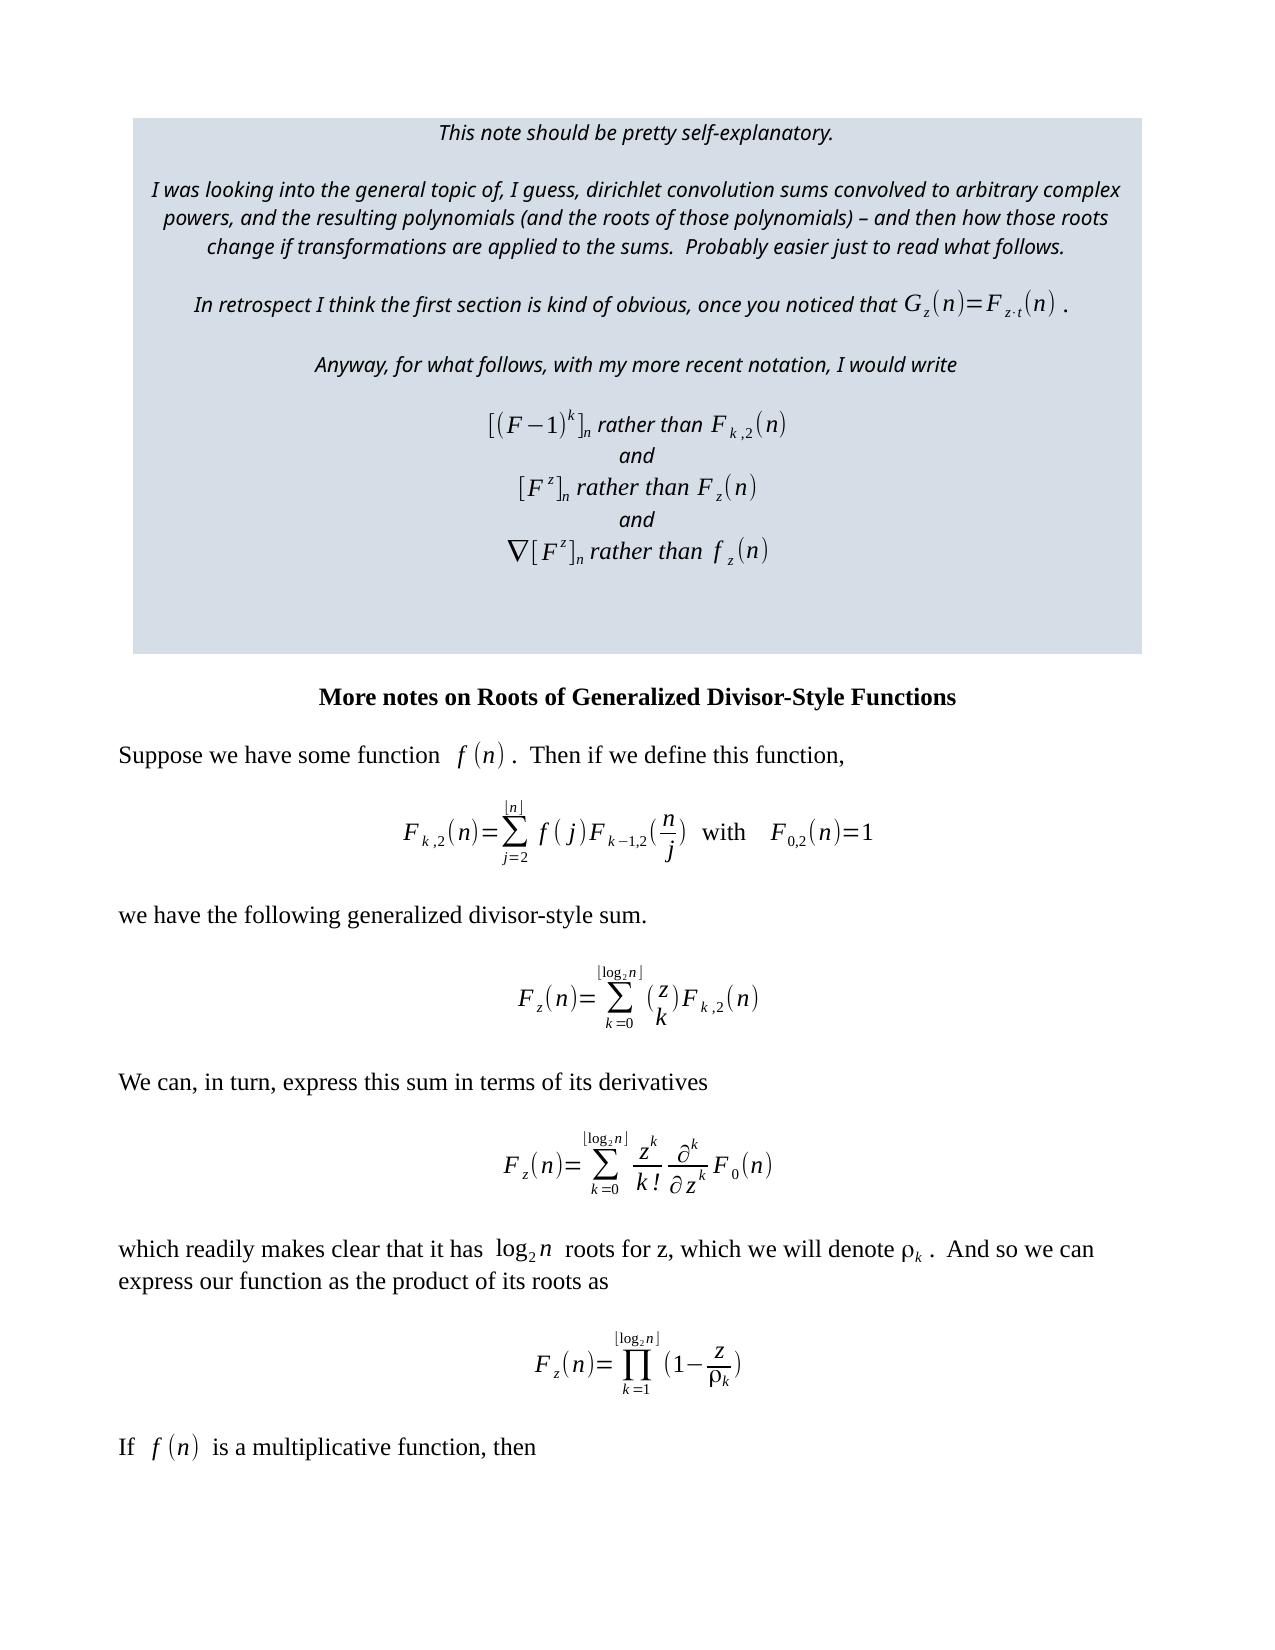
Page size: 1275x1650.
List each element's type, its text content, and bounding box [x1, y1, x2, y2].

text which readily makes clear that it has roots for z, which we will denote. And so we can express our function as the product of its roots as [118, 1234, 1157, 1295]
text I was looking into the general topic of, I guess, dirichlet convolution sums convolved to arbitrary complex powers, and the resulting polynomials (and the roots of those polynomials) – and then how those roots change if transformations are applied to the sums. Probably easier just to read what follows. [133, 175, 1142, 260]
text More notes on Roots of Generalized Divisor-Style Functions [118, 682, 1157, 711]
text This note should be pretty self-explanatory. [133, 118, 1142, 147]
text rather than [133, 470, 1142, 505]
text we have the following generalized divisor-style sum. [118, 900, 1157, 929]
text and [133, 505, 1142, 533]
text rather than [133, 533, 1142, 568]
text rather than [133, 407, 1142, 442]
text If is a multiplicative function, then [118, 1432, 1157, 1462]
text We can, in turn, express this sum in terms of its derivatives [118, 1067, 1157, 1095]
text Suppose we have some function . Then if we define this function, [118, 740, 1157, 770]
text Anyway, for what follows, with my more recent notation, I would write [133, 350, 1142, 378]
text In retrospect I think the first section is kind of obvious, once you noticed that. [133, 289, 1142, 321]
text and [133, 442, 1142, 470]
